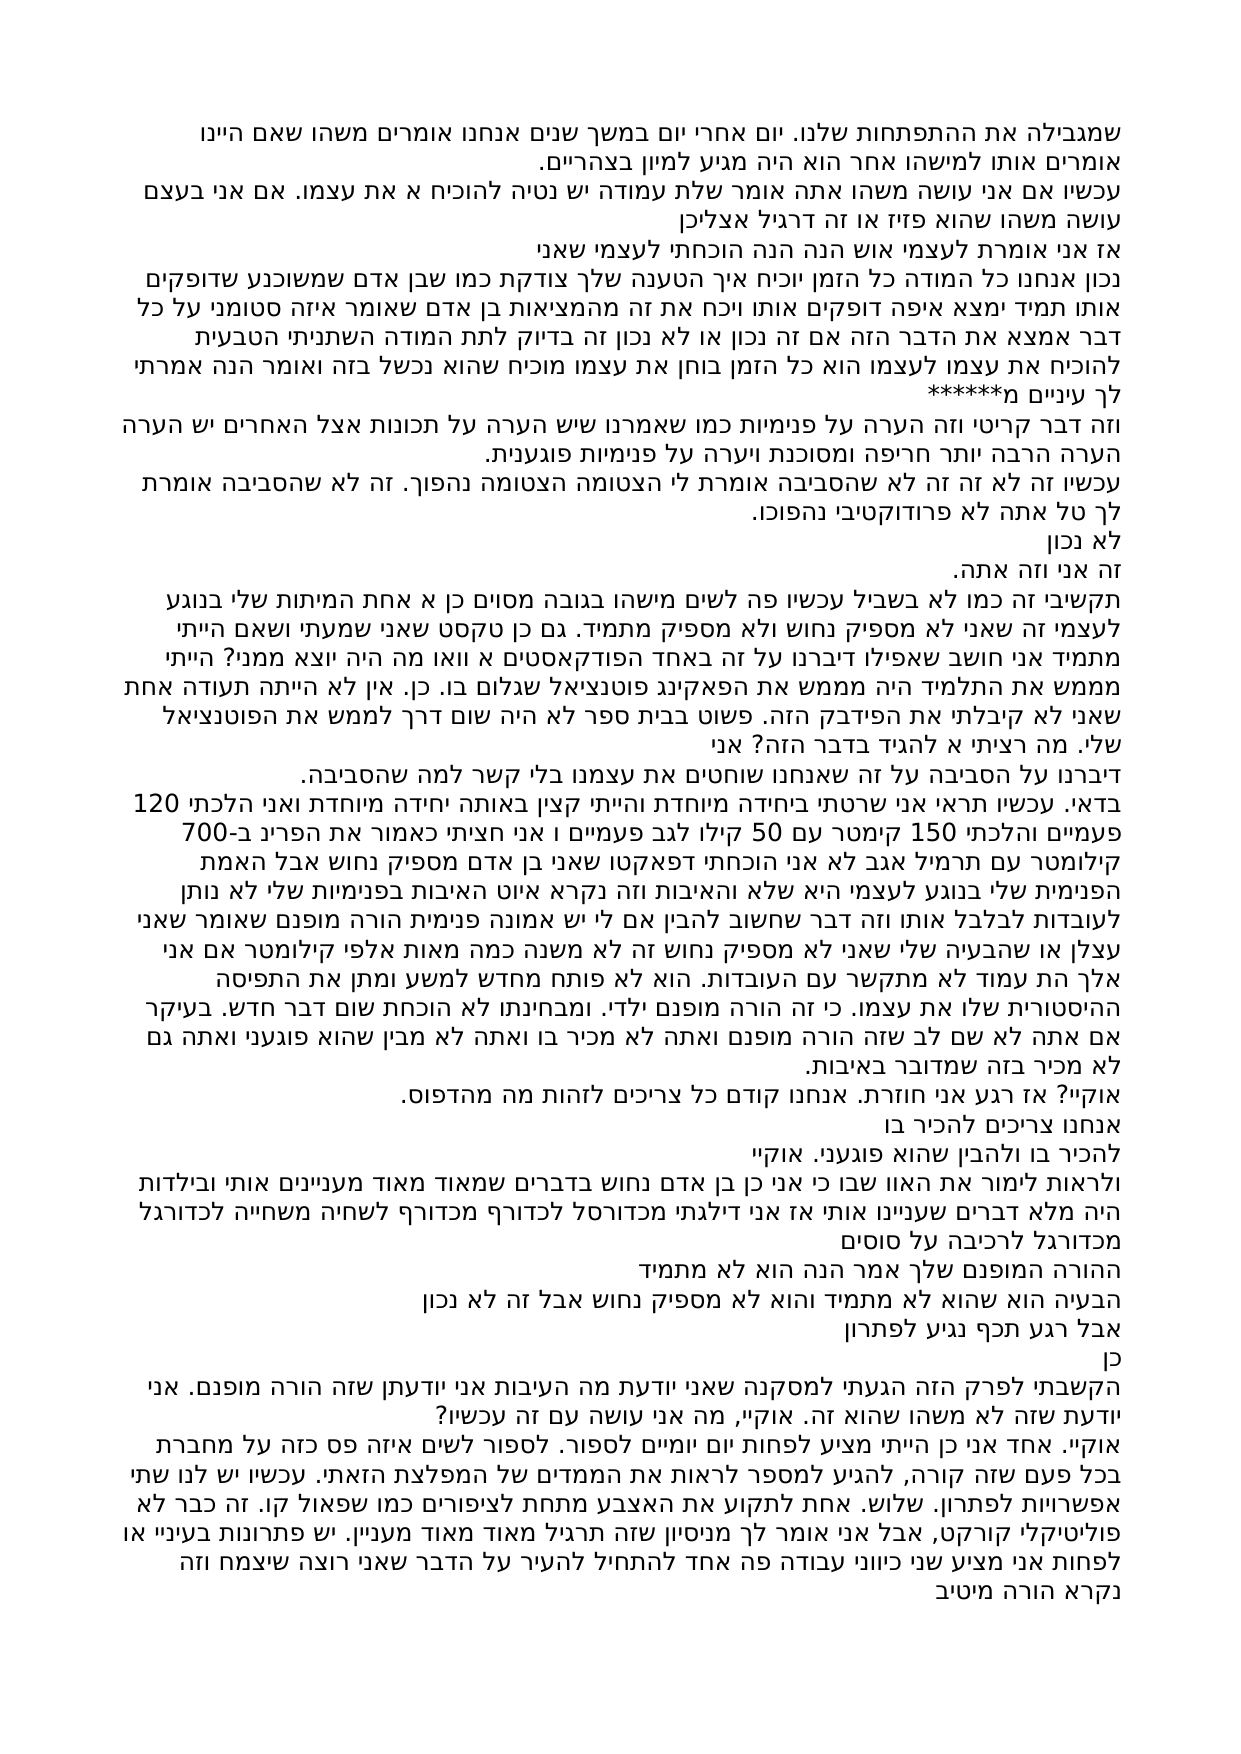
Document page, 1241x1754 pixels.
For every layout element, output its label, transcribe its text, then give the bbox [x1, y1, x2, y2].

text תקשיבי זה כמו לא בשביל עכשיו פה לשים מישהו בגובה מסוים כן א אחת המיתות שלי בנוגע לעצמי זה שאני לא מספיק נחוש ולא מספיק מתמיד. גם כן טקסט שאני שמעתי ושאם הייתי מתמיד אני חושב שאפילו דיברנו על זה באחד הפודקאסטים א וואו מה היה יוצא ממני? הייתי מממש את התלמיד היה מממש את הפאקינג פוטנציאל שגלום בו. כן. אין לא הייתה תעודה אחת שאני לא קיבלתי את הפידבק הזה. פשוט בבית ספר לא היה שום דרך לממש את הפוטנציאל שלי. מה רציתי א להגיד בדבר הזה? אני [118, 585, 1122, 760]
text לא נכון [118, 526, 1122, 556]
text אבל רגע תכף נגיע לפתרון [118, 1314, 1122, 1343]
text כן [118, 1343, 1122, 1372]
text וזה דבר קריטי וזה הערה על פנימיות כמו שאמרנו שיש הערה על תכונות אצל האחרים יש הערה הערה הרבה יותר חריפה ומסוכנת ויערה על פנימיות פוגענית. [118, 410, 1122, 468]
text שמגבילה את ההתפתחות שלנו. יום אחרי יום במשך שנים אנחנו אומרים משהו שאם היינו אומרים אותו למישהו אחר הוא היה מגיע למיון בצהריים. [118, 118, 1122, 176]
text הבעיה הוא שהוא לא מתמיד והוא לא מספיק נחוש אבל זה לא נכון [118, 1285, 1122, 1314]
text נכון אנחנו כל המודה כל הזמן יוכיח איך הטענה שלך צודקת כמו שבן אדם שמשוכנע שדופקים אותו תמיד ימצא איפה דופקים אותו ויכח את זה מהמציאות בן אדם שאומר איזה סטומני על כל דבר אמצא את הדבר הזה אם זה נכון או לא נכון זה בדיוק לתת המודה השתניתי הטבעית להוכיח את עצמו לעצמו הוא כל הזמן בוחן את עצמו מוכיח שהוא נכשל בזה ואומר הנה אמרתי לך עיניים מ****** [118, 264, 1122, 410]
text ולראות לימור את האוו שבו כי אני כן בן אדם נחוש בדברים שמאוד מאוד מעניינים אותי ובילדות היה מלא דברים שעניינו אותי אז אני דילגתי מכדורסל לכדורף מכדורף לשחיה משחייה לכדורגל מכדורגל לרכיבה על סוסים [118, 1168, 1122, 1256]
text דיברנו על הסביבה על זה שאנחנו שוחטים את עצמנו בלי קשר למה שהסביבה. [118, 760, 1122, 789]
text אוקיי. אחד אני כן הייתי מציע לפחות יום יומיים לספור. לספור לשים איזה פס כזה על מחברת בכל פעם שזה קורה, להגיע למספר לראות את הממדים של המפלצת הזאתי. עכשיו יש לנו שתי אפשרויות לפתרון. שלוש. אחת לתקוע את האצבע מתחת לציפורים כמו שפאול קו. זה כבר לא פוליטיקלי קורקט, אבל אני אומר לך מניסיון שזה תרגיל מאוד מאוד מעניין. יש פתרונות בעיניי או לפחות אני מציע שני כיווני עבודה פה אחד להתחיל להעיר על הדבר שאני רוצה שיצמח וזה נקרא הורה מיטיב [118, 1431, 1122, 1606]
text עכשיו זה לא זה זה לא שהסביבה אומרת לי הצטומה הצטומה נהפוך. זה לא שהסביבה אומרת לך טל אתה לא פרודוקטיבי נהפוכו. [118, 468, 1122, 526]
text להכיר בו ולהבין שהוא פוגעני. אוקיי [118, 1139, 1122, 1168]
text ההורה המופנם שלך אמר הנה הוא לא מתמיד [118, 1256, 1122, 1285]
text זה אני וזה אתה. [118, 556, 1122, 585]
text אז אני אומרת לעצמי אוש הנה הנה הוכחתי לעצמי שאני [118, 235, 1122, 264]
text אוקיי? אז רגע אני חוזרת. אנחנו קודם כל צריכים לזהות מה מהדפוס. [118, 1081, 1122, 1110]
text הקשבתי לפרק הזה הגעתי למסקנה שאני יודעת מה העיבות אני יודעתן שזה הורה מופנם. אני יודעת שזה לא משהו שהוא זה. אוקיי, מה אני עושה עם זה עכשיו? [118, 1372, 1122, 1431]
text בדאי. עכשיו תראי אני שרטתי ביחידה מיוחדת והייתי קצין באותה יחידה מיוחדת ואני הלכתי 120 פעמיים והלכתי 150 קימטר עם 50 קילו לגב פעמיים ו אני חציתי כאמור את הפרינ ב-700 קילומטר עם תרמיל אגב לא אני הוכחתי דפאקטו שאני בן אדם מספיק נחוש אבל האמת הפנימית שלי בנוגע לעצמי היא שלא והאיבות וזה נקרא איוט האיבות בפנימיות שלי לא נותן לעובדות לבלבל אותו וזה דבר שחשוב להבין אם לי יש אמונה פנימית הורה מופנם שאומר שאני עצלן או שהבעיה שלי שאני לא מספיק נחוש זה לא משנה כמה מאות אלפי קילומטר אם אני אלך הת עמוד לא מתקשר עם העובדות. הוא לא פותח מחדש למשע ומתן את התפיסה ההיסטורית שלו את עצמו. כי זה הורה מופנם ילדי. ומבחינתו לא הוכחת שום דבר חדש. בעיקר אם אתה לא שם לב שזה הורה מופנם ואתה לא מכיר בו ואתה לא מבין שהוא פוגעני ואתה גם לא מכיר בזה שמדובר באיבות. [118, 789, 1122, 1081]
text אנחנו צריכים להכיר בו [118, 1110, 1122, 1139]
text עכשיו אם אני עושה משהו אתה אומר שלת עמודה יש נטיה להוכיח א את עצמו. אם אני בעצם עושה משהו שהוא פזיז או זה דרגיל אצליכן [118, 176, 1122, 235]
